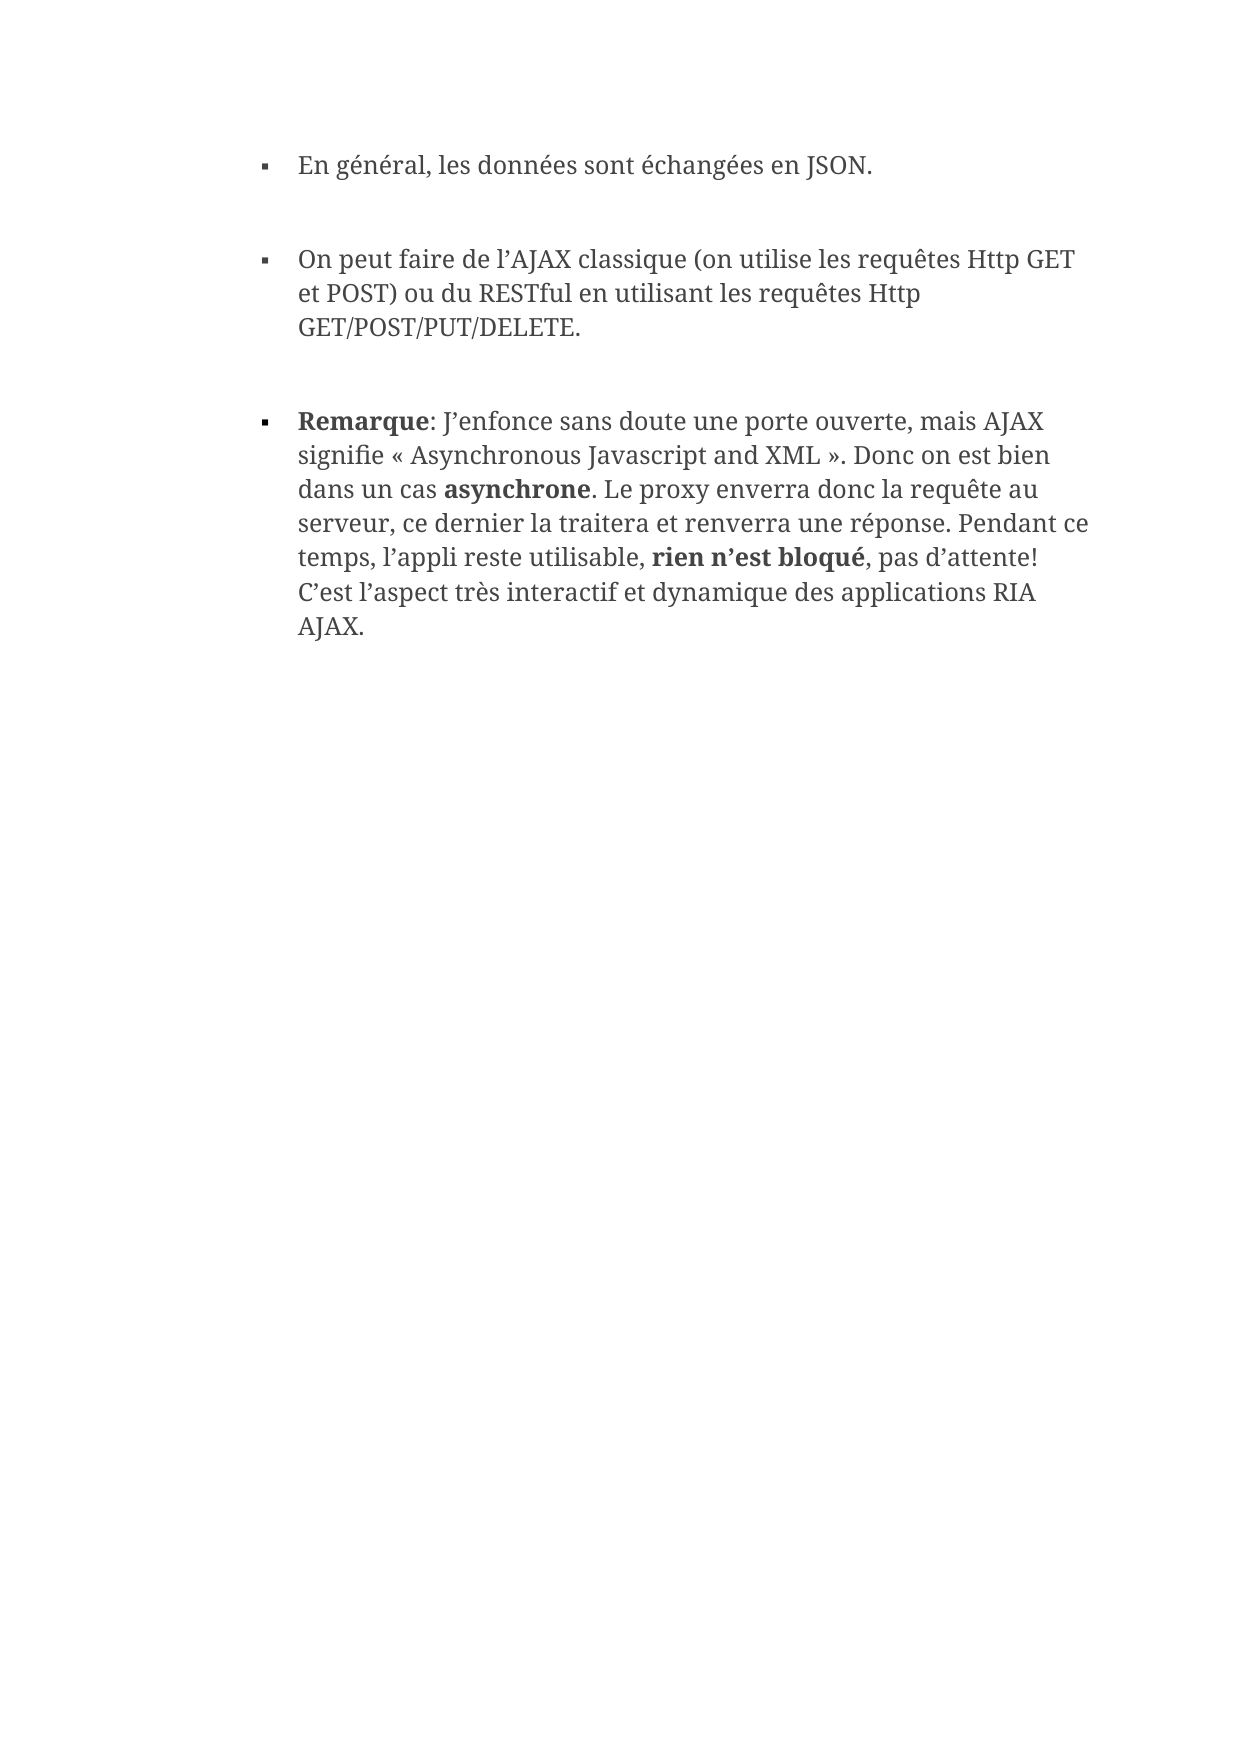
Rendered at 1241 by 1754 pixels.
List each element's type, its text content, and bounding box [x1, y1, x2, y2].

list On peut faire de l’AJAX classique (on utilise les requêtes Http GET et POST) ou du RESTful en utilisant les requêtes Http GET/POST/PUT/DELETE. [260, 242, 1093, 344]
list En général, les données sont échangées en JSON. [260, 148, 1093, 182]
list Remarque: J’enfonce sans doute une porte ouverte, mais AJAX signifie « Asynchronous Javascript and XML ». Donc on est bien dans un cas asynchrone. Le proxy enverra donc la requête au serveur, ce dernier la traitera et renverra une réponse. Pendant ce temps, l’appli reste utilisable, rien n’est bloqué, pas d’attente! C’est l’aspect très interactif et dynamique des applications RIA AJAX. [260, 404, 1093, 642]
